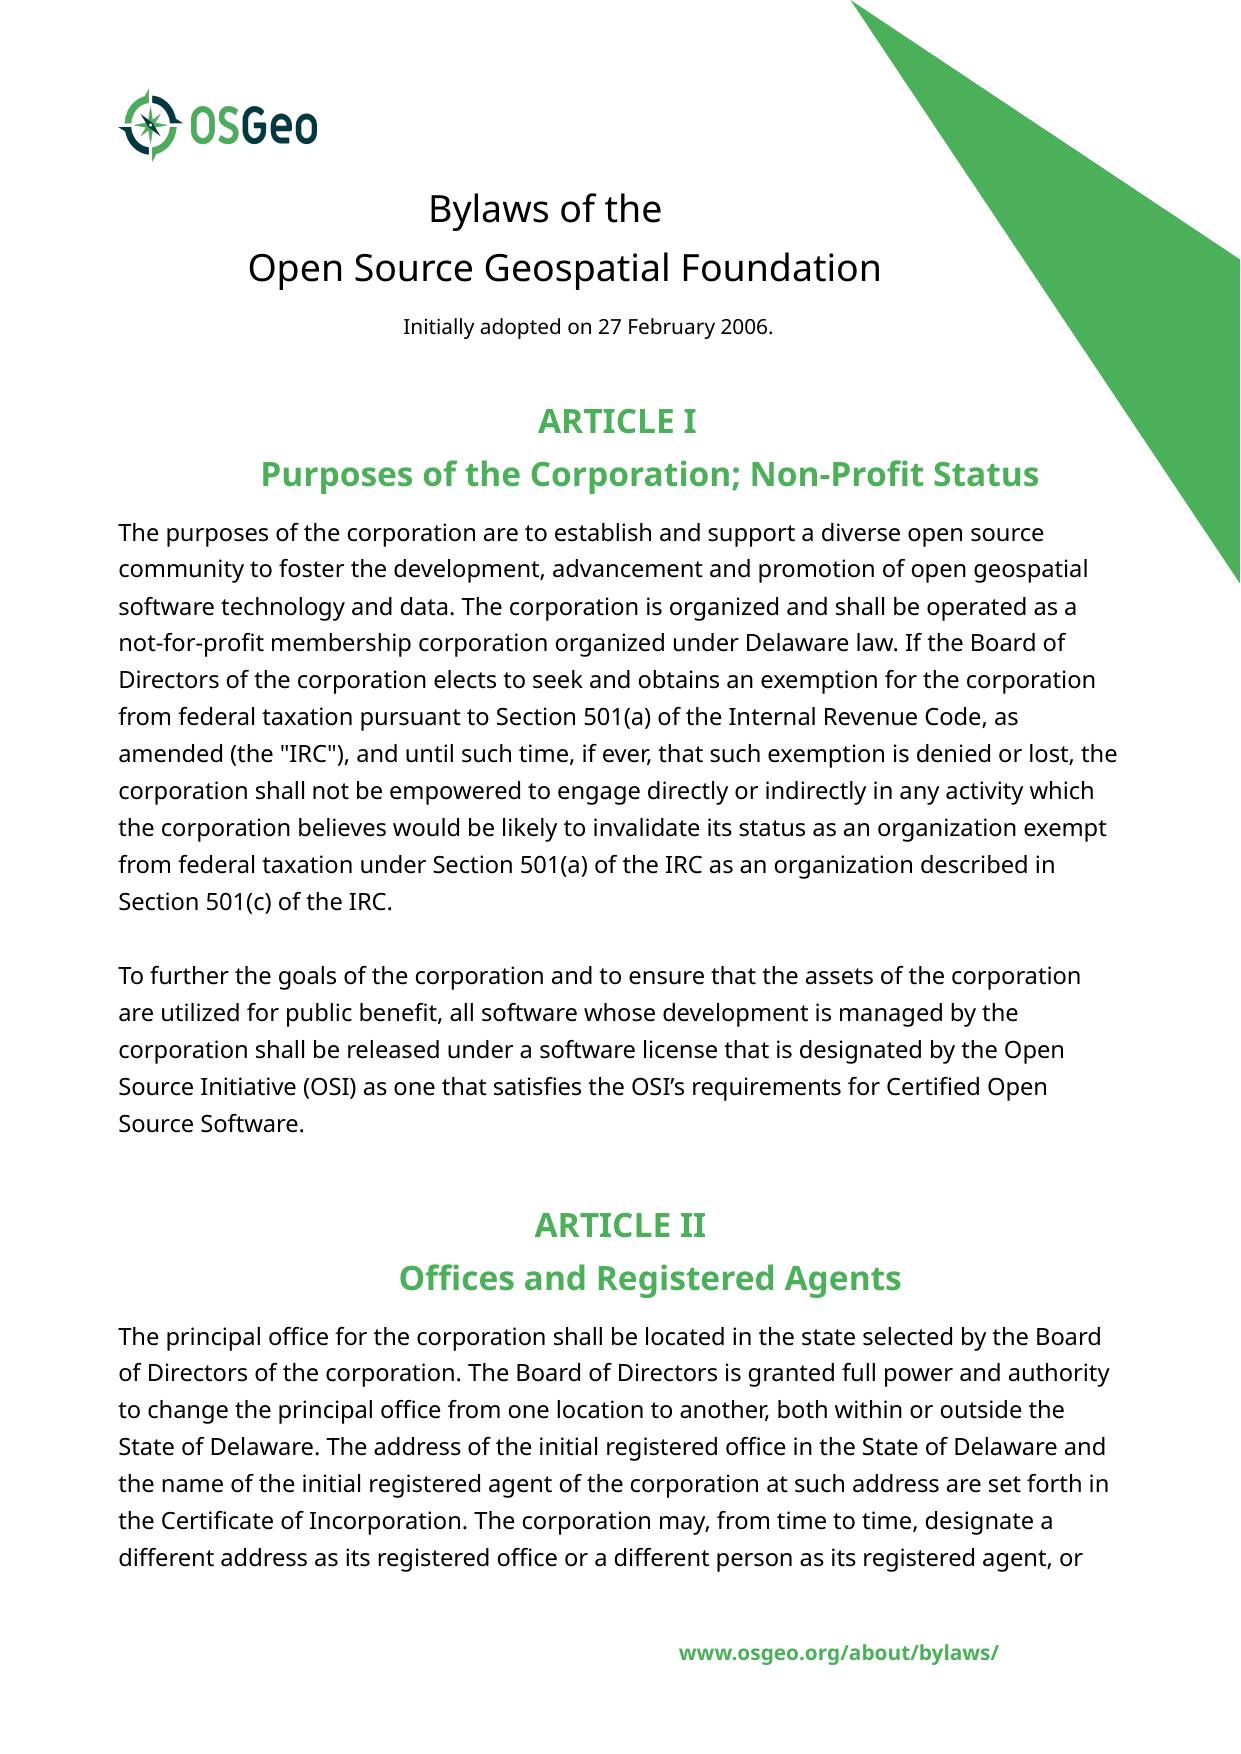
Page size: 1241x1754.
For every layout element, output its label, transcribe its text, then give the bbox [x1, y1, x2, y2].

text Initially adopted on 27 February 2006. [118, 312, 1077, 341]
picture [118, 88, 317, 162]
subtitle Bylaws of the Open Source Geospatial Foundation [118, 182, 1044, 292]
subtitle ARTICLE II Offices and Registered Agents [118, 1202, 1122, 1300]
text The purposes of the corporation are to establish and support a diverse open source community to foster the development, advancement and promotion of open geospatial software technology and data. The corporation is organized and shall be operated as a not-for-profit membership corporation organized under Delaware law. If the Board of Directors of the corporation elects to seek and obtains an exemption for the corporation from federal taxation pursuant to Section 501(a) of the Internal Revenue Code, as amended (the "IRC"), and until such time, if ever, that such exemption is denied or lost, the corporation shall not be empowered to engage directly or indirectly in any activity which the corporation believes would be likely to invalidate its status as an organization exempt from federal taxation under Section 501(a) of the IRC as an organization described in Section 501(c) of the IRC. [118, 516, 1122, 918]
subtitle ARTICLE I Purposes of the Corporation; Non-Profit Status [118, 398, 1122, 496]
text The principal office for the corporation shall be located in the state selected by the Board of Directors of the corporation. The Board of Directors is granted full power and authority to change the principal office from one location to another, both within or outside the State of Delaware. The address of the initial registered office in the State of Delaware and the name of the initial registered agent of the corporation at such address are set forth in the Certificate of Incorporation. The corporation may, from time to time, designate a different address as its registered office or a different person as its registered agent, or [118, 1319, 1122, 1574]
text To further the goals of the corporation and to ensure that the assets of the corporation are utilized for public benefit, all software whose development is managed by the corporation shall be released under a software license that is designated by the Open Source Initiative (OSI) as one that satisfies the OSI’s requirements for Certified Open Source Software. [118, 959, 1122, 1139]
